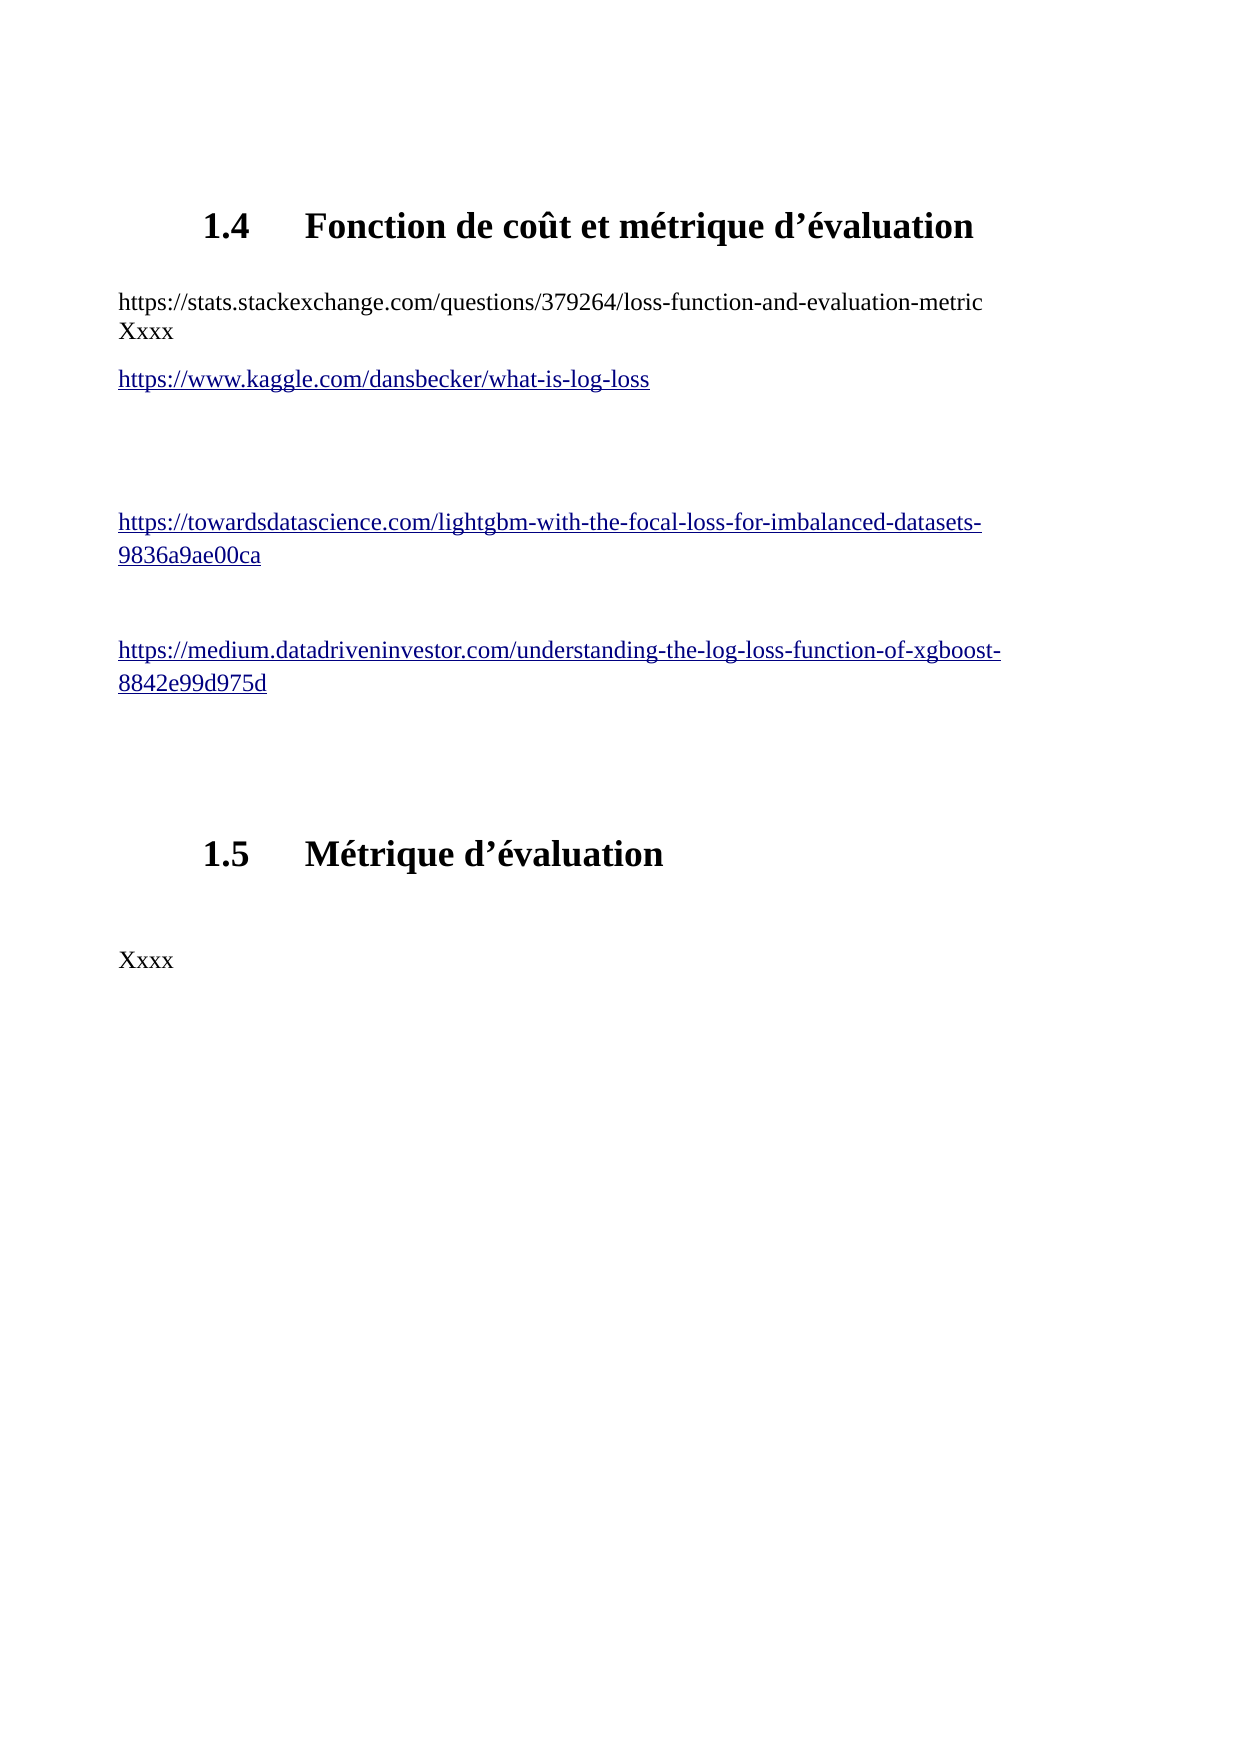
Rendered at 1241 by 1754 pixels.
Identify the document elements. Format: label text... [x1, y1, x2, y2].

text https://stats.stackexchange.com/questions/379264/loss-function-and-evaluation-metric [118, 287, 1122, 316]
text Xxxx [118, 316, 1122, 345]
subtitle Fonction de coût et métrique d’évaluation [193, 203, 1122, 246]
text https://medium.datadriveninvestor.com/understanding-the-log-loss-function-of-xgboost-8842e99d975d [118, 635, 1122, 697]
text https://towardsdatascience.com/lightgbm-with-the-focal-loss-for-imbalanced-datasets-9836a9ae00ca [118, 507, 1122, 568]
text Xxxx [118, 945, 1122, 973]
text https://www.kaggle.com/dansbecker/what-is-log-loss [118, 364, 1122, 393]
subtitle Métrique d’évaluation [193, 832, 1122, 875]
